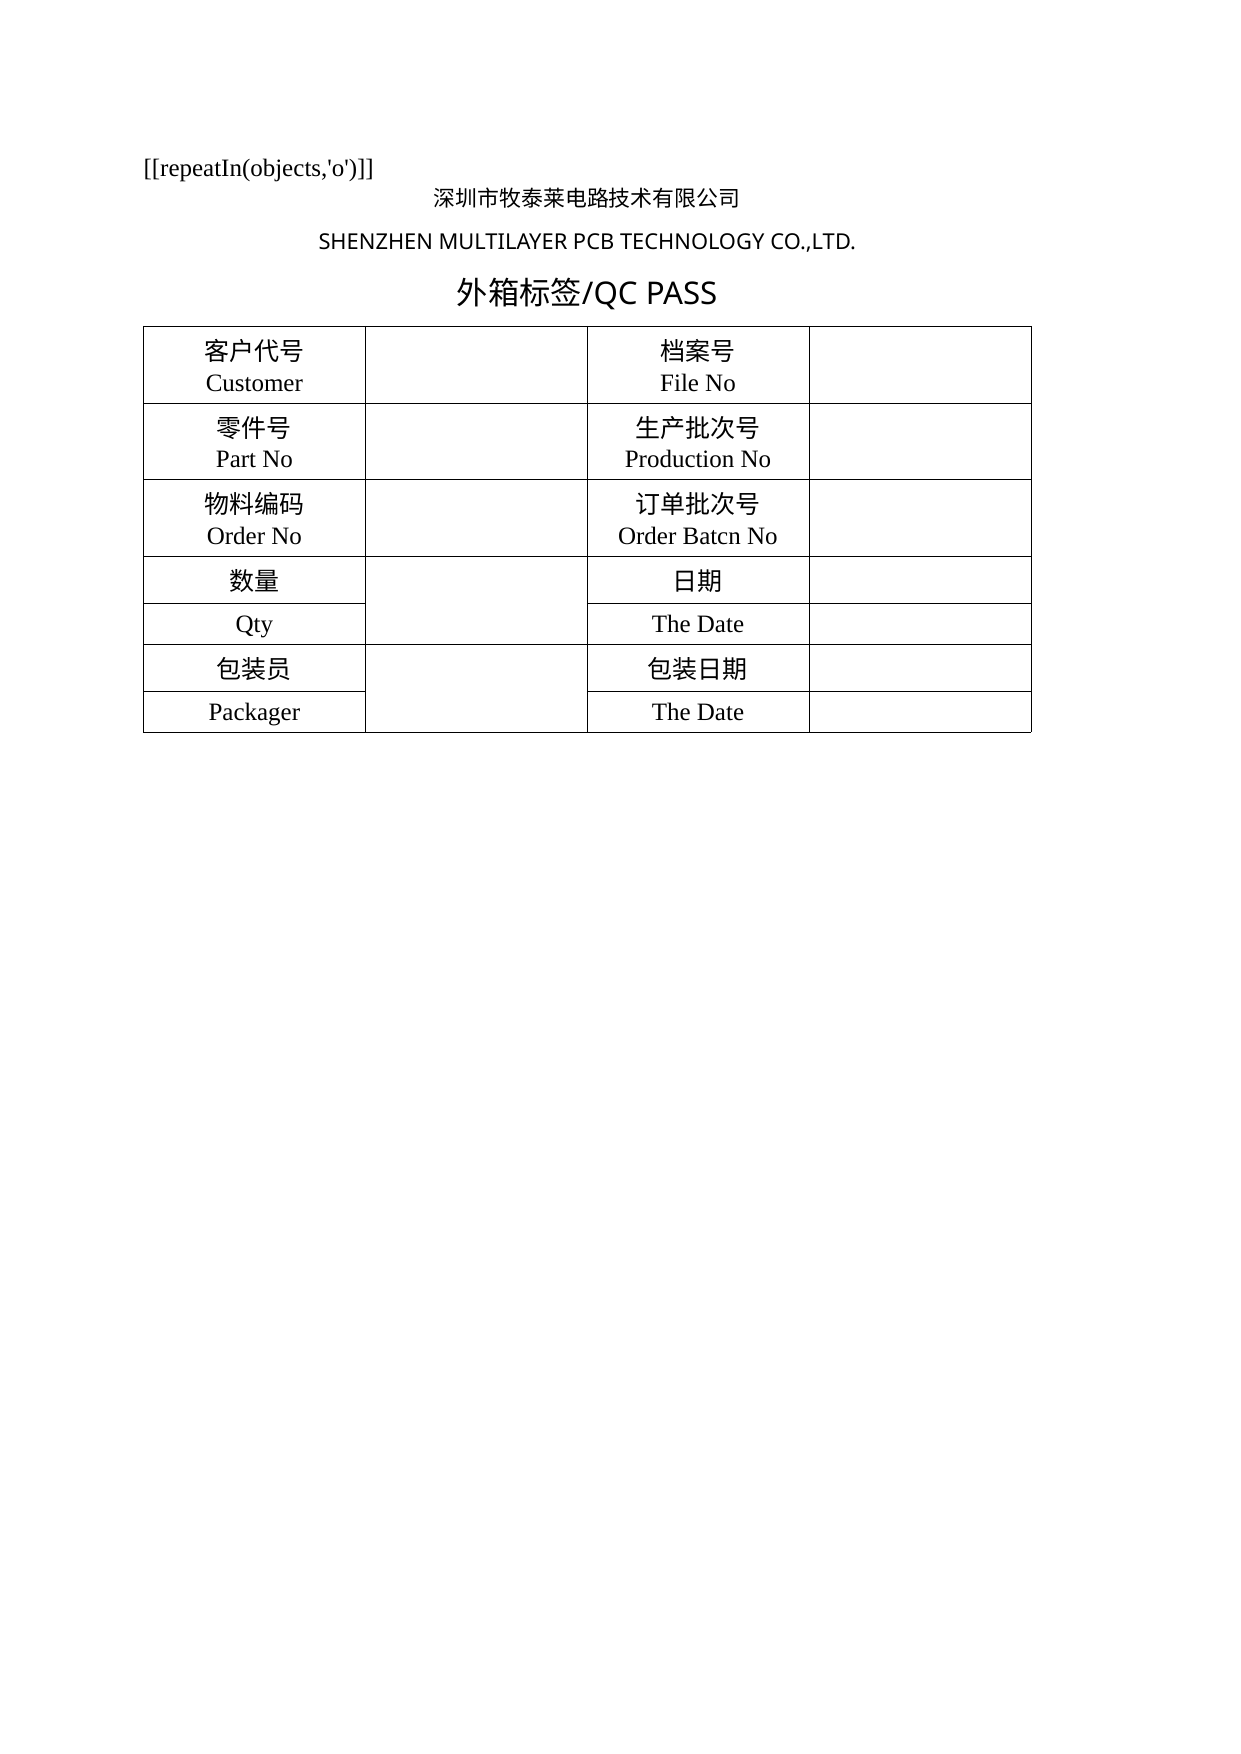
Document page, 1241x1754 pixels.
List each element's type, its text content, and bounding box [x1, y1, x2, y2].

table_cell [366, 557, 587, 644]
table_cell 包装员 [144, 645, 365, 691]
table_header [366, 327, 587, 402]
table_header [[repeatIn(objects,'o')]] 深圳市牧泰莱电路技术有限公司 SHENZHEN MULTILAYER PCB TECHNOLOGY CO.,LTD. 外箱标签/QC PASS [138, 148, 1036, 779]
table_cell The Date [588, 692, 809, 732]
table_header 档案号 File No [588, 327, 809, 402]
table_cell 日期 [588, 557, 809, 603]
table_cell 订单批次号 Order Batcn No [588, 480, 809, 556]
table_cell [810, 604, 1031, 644]
table_cell [366, 645, 587, 732]
table_cell 物料编码 Order No [144, 480, 365, 556]
table_cell Packager [144, 692, 365, 732]
table_cell [366, 480, 587, 556]
table_cell Qty [144, 604, 365, 644]
table_cell [810, 645, 1031, 691]
table_cell [810, 480, 1031, 556]
table_cell 生产批次号 Production No [588, 404, 809, 479]
table_cell [810, 404, 1031, 479]
table_header [810, 327, 1031, 402]
table_cell [810, 557, 1031, 603]
table_header 客户代号 Customer [144, 327, 365, 402]
table_cell [810, 692, 1031, 732]
table_cell [366, 404, 587, 479]
table_cell The Date [588, 604, 809, 644]
table_cell 零件号 Part No [144, 404, 365, 479]
table_cell 包装日期 [588, 645, 809, 691]
table_cell 数量 [144, 557, 365, 603]
